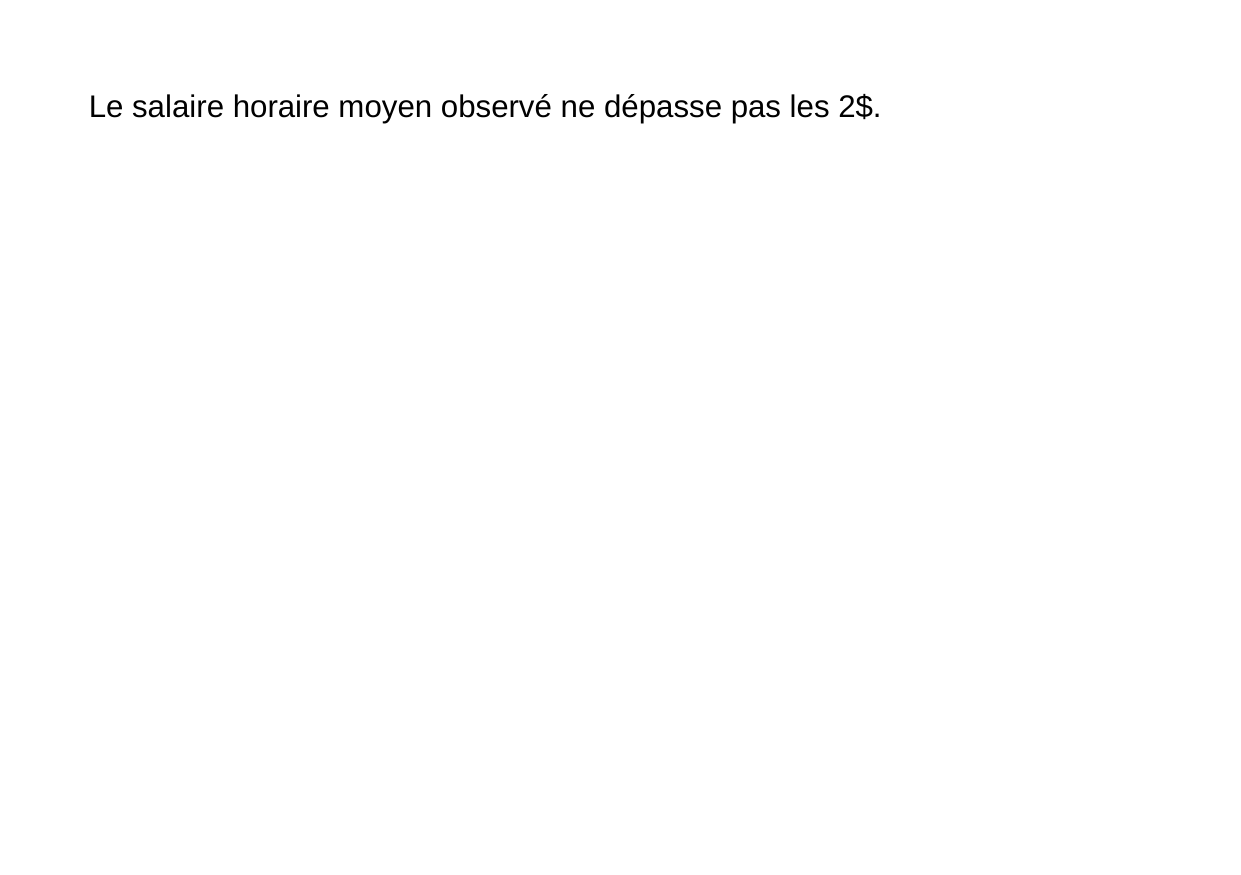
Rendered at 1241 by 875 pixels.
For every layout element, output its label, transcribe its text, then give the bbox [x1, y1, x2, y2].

table_cell Le salaire horaire moyen observé ne dépasse pas les 2$. [89, 89, 1152, 124]
